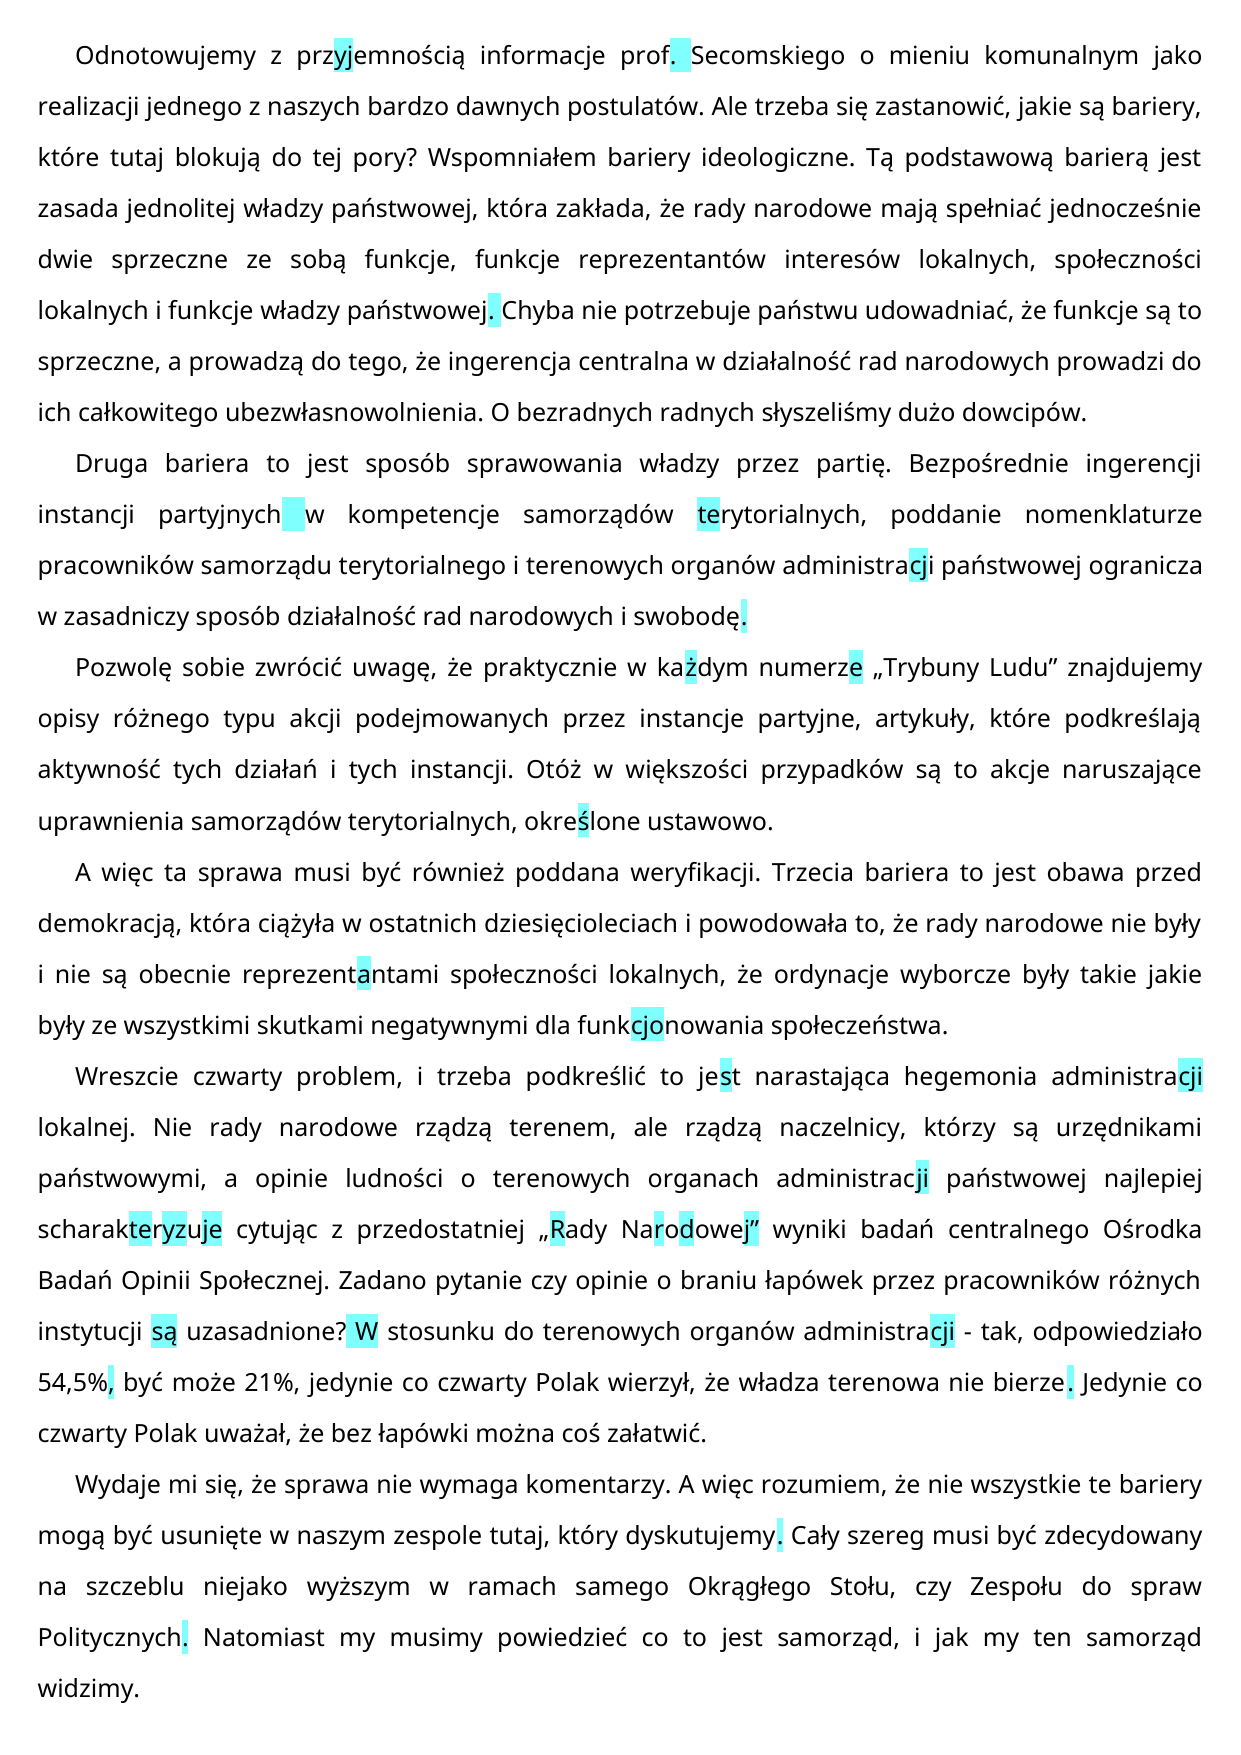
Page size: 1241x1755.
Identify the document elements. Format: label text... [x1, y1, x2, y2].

text Wreszcie czwarty problem, i trzeba podkreślić to jest narastająca hegemonia administracji lokalnej. Nie rady narodowe rządzą terenem, ale rządzą naczelnicy, którzy są urzędnikami państwowymi, a opinie ludności o terenowych organach administracji państwowej najlepiej scharakteryzuje cytując z przedostatniej „Rady Narodowej” wyniki badań centralnego Ośrodka Badań Opinii Społecznej. Zadano pytanie czy opinie o braniu łapówek przez pracowników różnych instytucji są uzasadnione? W stosunku do terenowych organów administracji - tak, odpowiedziało 54,5%, być może 21%, jedynie co czwarty Polak wierzył, że władza terenowa nie bierze. Jedynie co czwarty Polak uważał, że bez łapówki można coś załatwić. [37, 1058, 1203, 1450]
text Pozwolę sobie zwrócić uwagę, że praktycznie w każdym numerze „Trybuny Ludu” znajdujemy opisy różnego typu akcji podejmowanych przez instancje partyjne, artykuły, które podkreślają aktywność tych działań i tych instancji. Otóż w większości przypadków są to akcje naruszające uprawnienia samorządów terytorialnych, określone ustawowo. [37, 650, 1203, 837]
text Odnotowujemy z przyjemnością informacje prof. Secomskiego o mieniu komunalnym jako realizacji jednego z naszych bardzo dawnych postulatów. Ale trzeba się zastanowić, jakie są bariery, które tutaj blokują do tej pory? Wspomniałem bariery ideologiczne. Tą podstawową barierą jest zasada jednolitej władzy państwowej, która zakłada, że rady narodowe mają spełniać jednocześnie dwie sprzeczne ze sobą funkcje, funkcje reprezentantów interesów lokalnych, społeczności lokalnych i funkcje władzy państwowej. Chyba nie potrzebuje państwu udowadniać, że funkcje są to sprzeczne, a prowadzą do tego, że ingerencja centralna w działalność rad narodowych prowadzi do ich całkowitego ubezwłasnowolnienia. O bezradnych radnych słyszeliśmy dużo dowcipów. [37, 37, 1203, 429]
text A więc ta sprawa musi być również poddana weryfikacji. Trzecia bariera to jest obawa przed demokracją, która ciążyła w ostatnich dziesięcioleciach i powodowała to, że rady narodowe nie były i nie są obecnie reprezentantami społeczności lokalnych, że ordynacje wyborcze były takie jakie były ze wszystkimi skutkami negatywnymi dla funkcjonowania społeczeństwa. [37, 854, 1203, 1041]
text Druga bariera to jest sposób sprawowania władzy przez partię. Bezpośrednie ingerencji instancji partyjnych w kompetencje samorządów terytorialnych, poddanie nomenklaturze pracowników samorządu terytorialnego i terenowych organów administracji państwowej ogranicza w zasadniczy sposób działalność rad narodowych i swobodę. [37, 446, 1203, 633]
text Wydaje mi się, że sprawa nie wymaga komentarzy. A więc rozumiem, że nie wszystkie te bariery mogą być usunięte w naszym zespole tutaj, który dyskutujemy. Cały szereg musi być zdecydowany na szczeblu niejako wyższym w ramach samego Okrągłego Stołu, czy Zespołu do spraw Politycznych. Natomiast my musimy powiedzieć co to jest samorząd, i jak my ten samorząd widzimy. [37, 1467, 1203, 1705]
